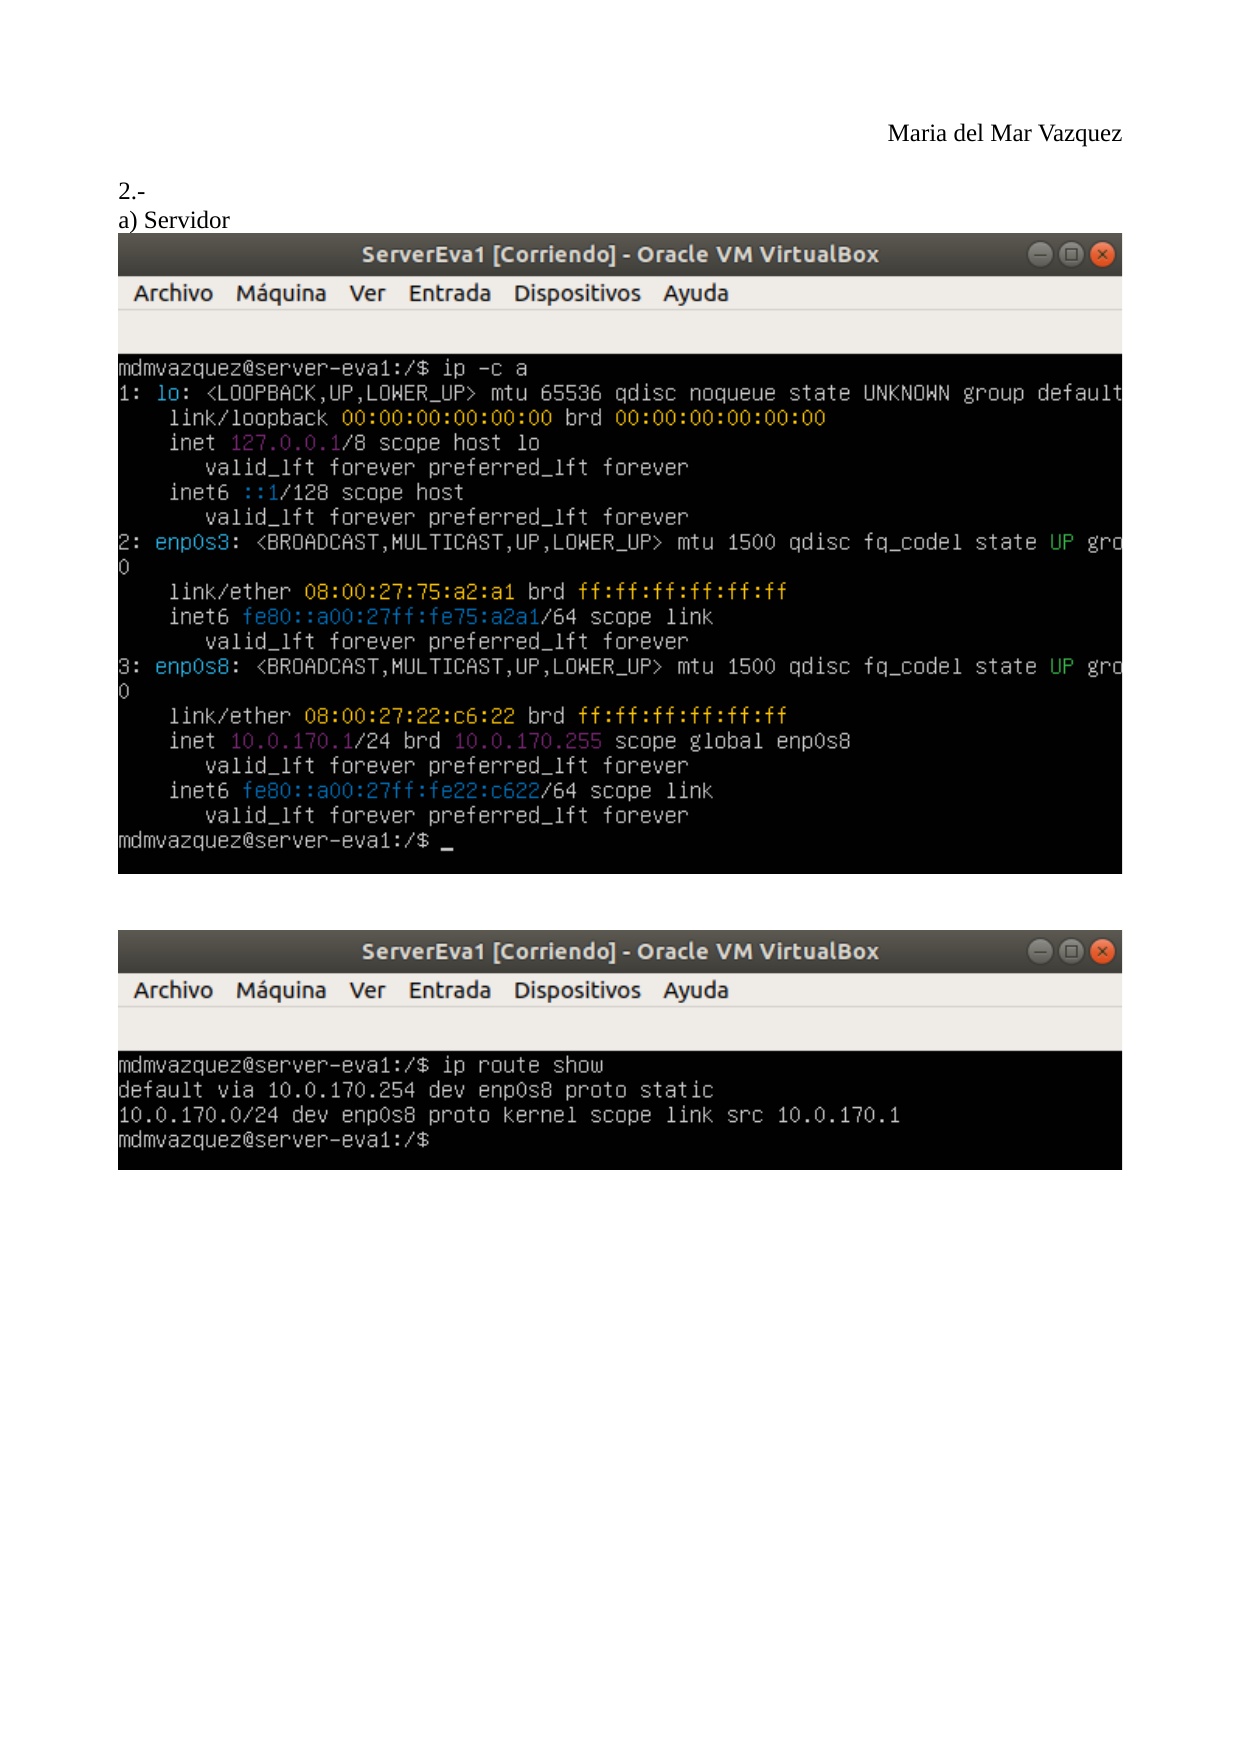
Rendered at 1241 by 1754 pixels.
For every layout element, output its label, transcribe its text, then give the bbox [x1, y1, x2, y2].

text 2.- [118, 176, 1122, 205]
picture [118, 233, 1123, 874]
text a) Servidor [118, 205, 1122, 233]
